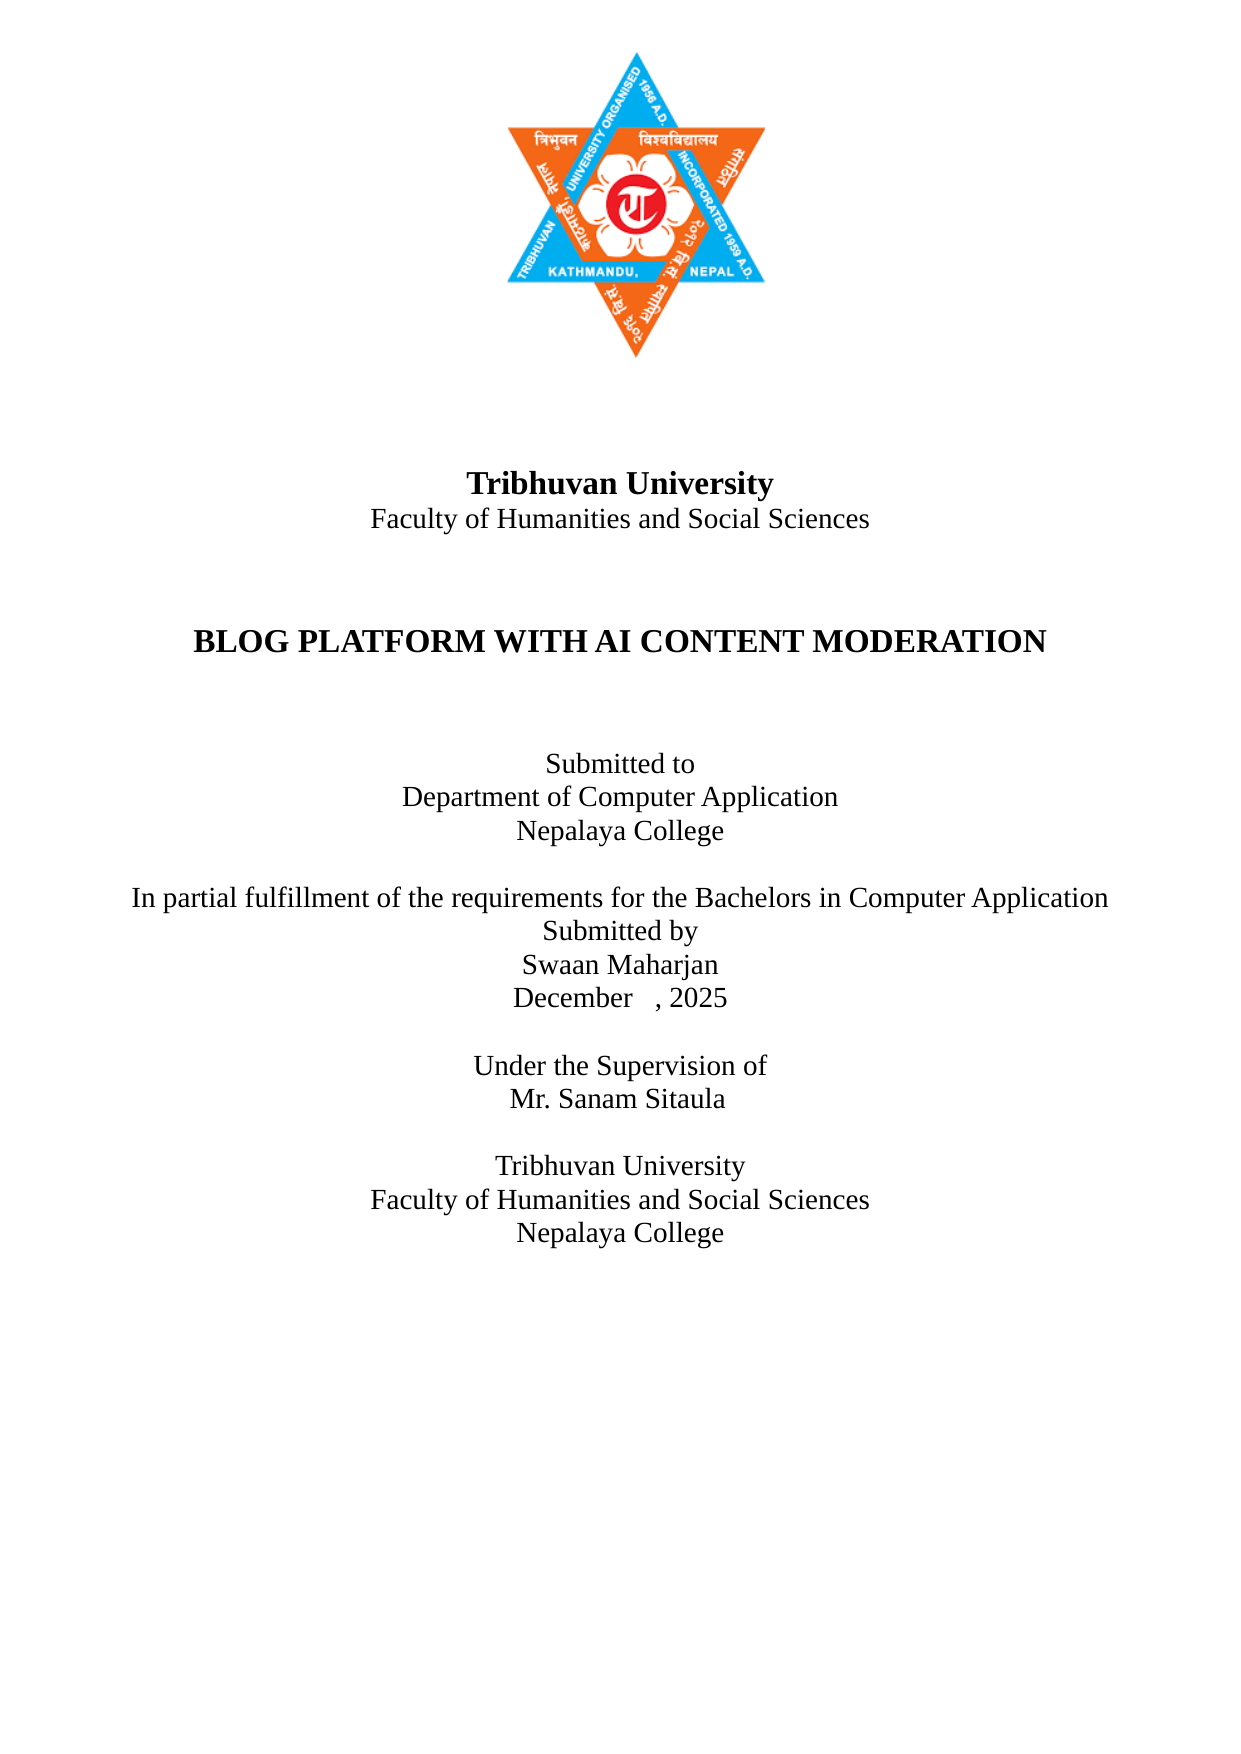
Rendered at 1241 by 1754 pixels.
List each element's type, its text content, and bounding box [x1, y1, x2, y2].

picture [507, 52, 765, 358]
text Mr. Sanam Sitaula [118, 1081, 1122, 1115]
text BLOG PLATFORM WITH AI CONTENT MODERATION [118, 621, 1122, 659]
text Faculty of Humanities and Social Sciences [118, 1182, 1122, 1215]
text In partial fulfillment of the requirements for the Bachelors in Computer Application [118, 880, 1122, 913]
text Swaan Maharjan [118, 947, 1122, 981]
text Under the Supervision of [118, 1048, 1122, 1081]
text Department of Computer Application [118, 779, 1122, 813]
text Nepalaya College [118, 1215, 1122, 1249]
text December , 2025 [118, 981, 1122, 1014]
text Tribhuvan University [118, 1148, 1122, 1182]
text Faculty of Humanities and Social Sciences [118, 501, 1122, 535]
text Submitted by [118, 913, 1122, 947]
text Tribhuvan University [118, 463, 1122, 501]
text Submitted to [118, 746, 1122, 779]
text Nepalaya College [118, 813, 1122, 846]
